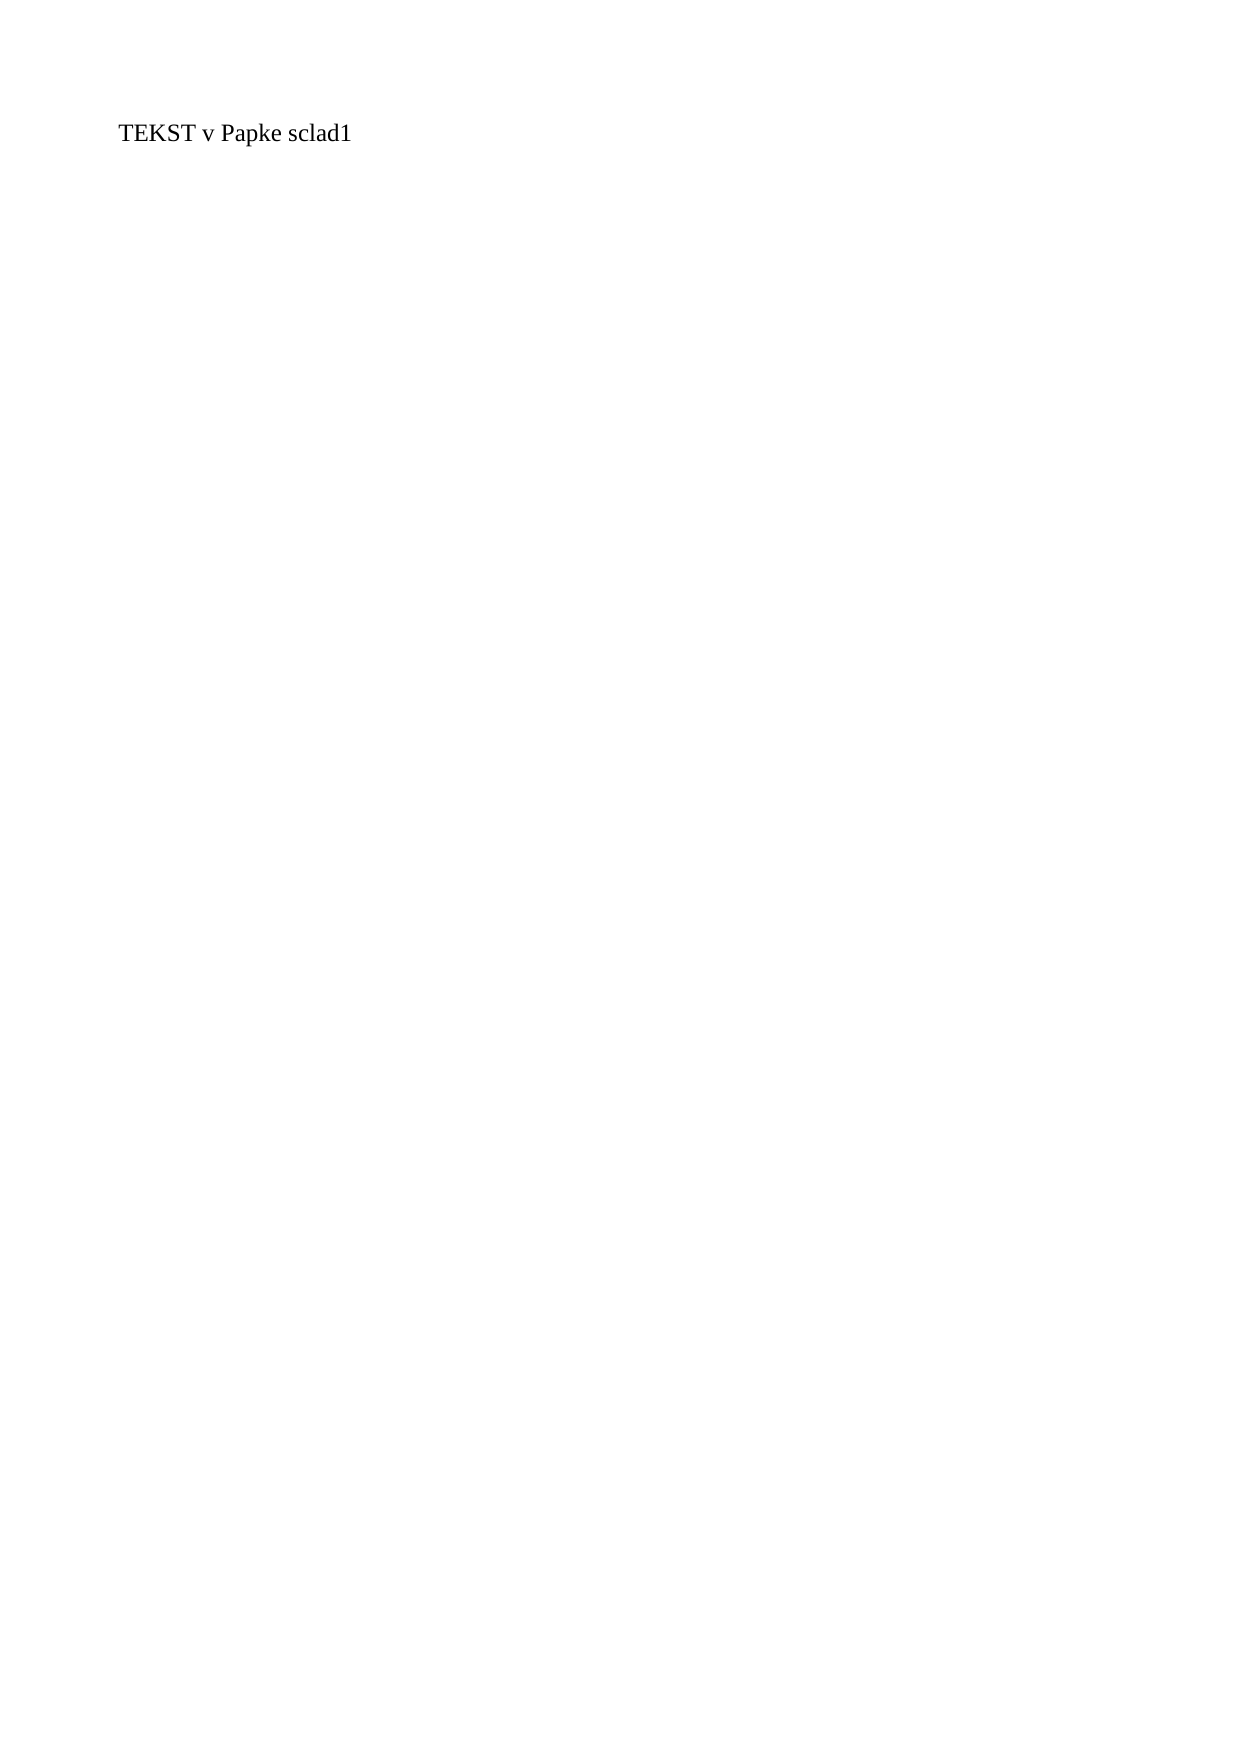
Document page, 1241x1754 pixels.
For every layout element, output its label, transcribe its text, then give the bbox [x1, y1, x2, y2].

text TEKST v Papke sclad1 [118, 118, 1122, 147]
